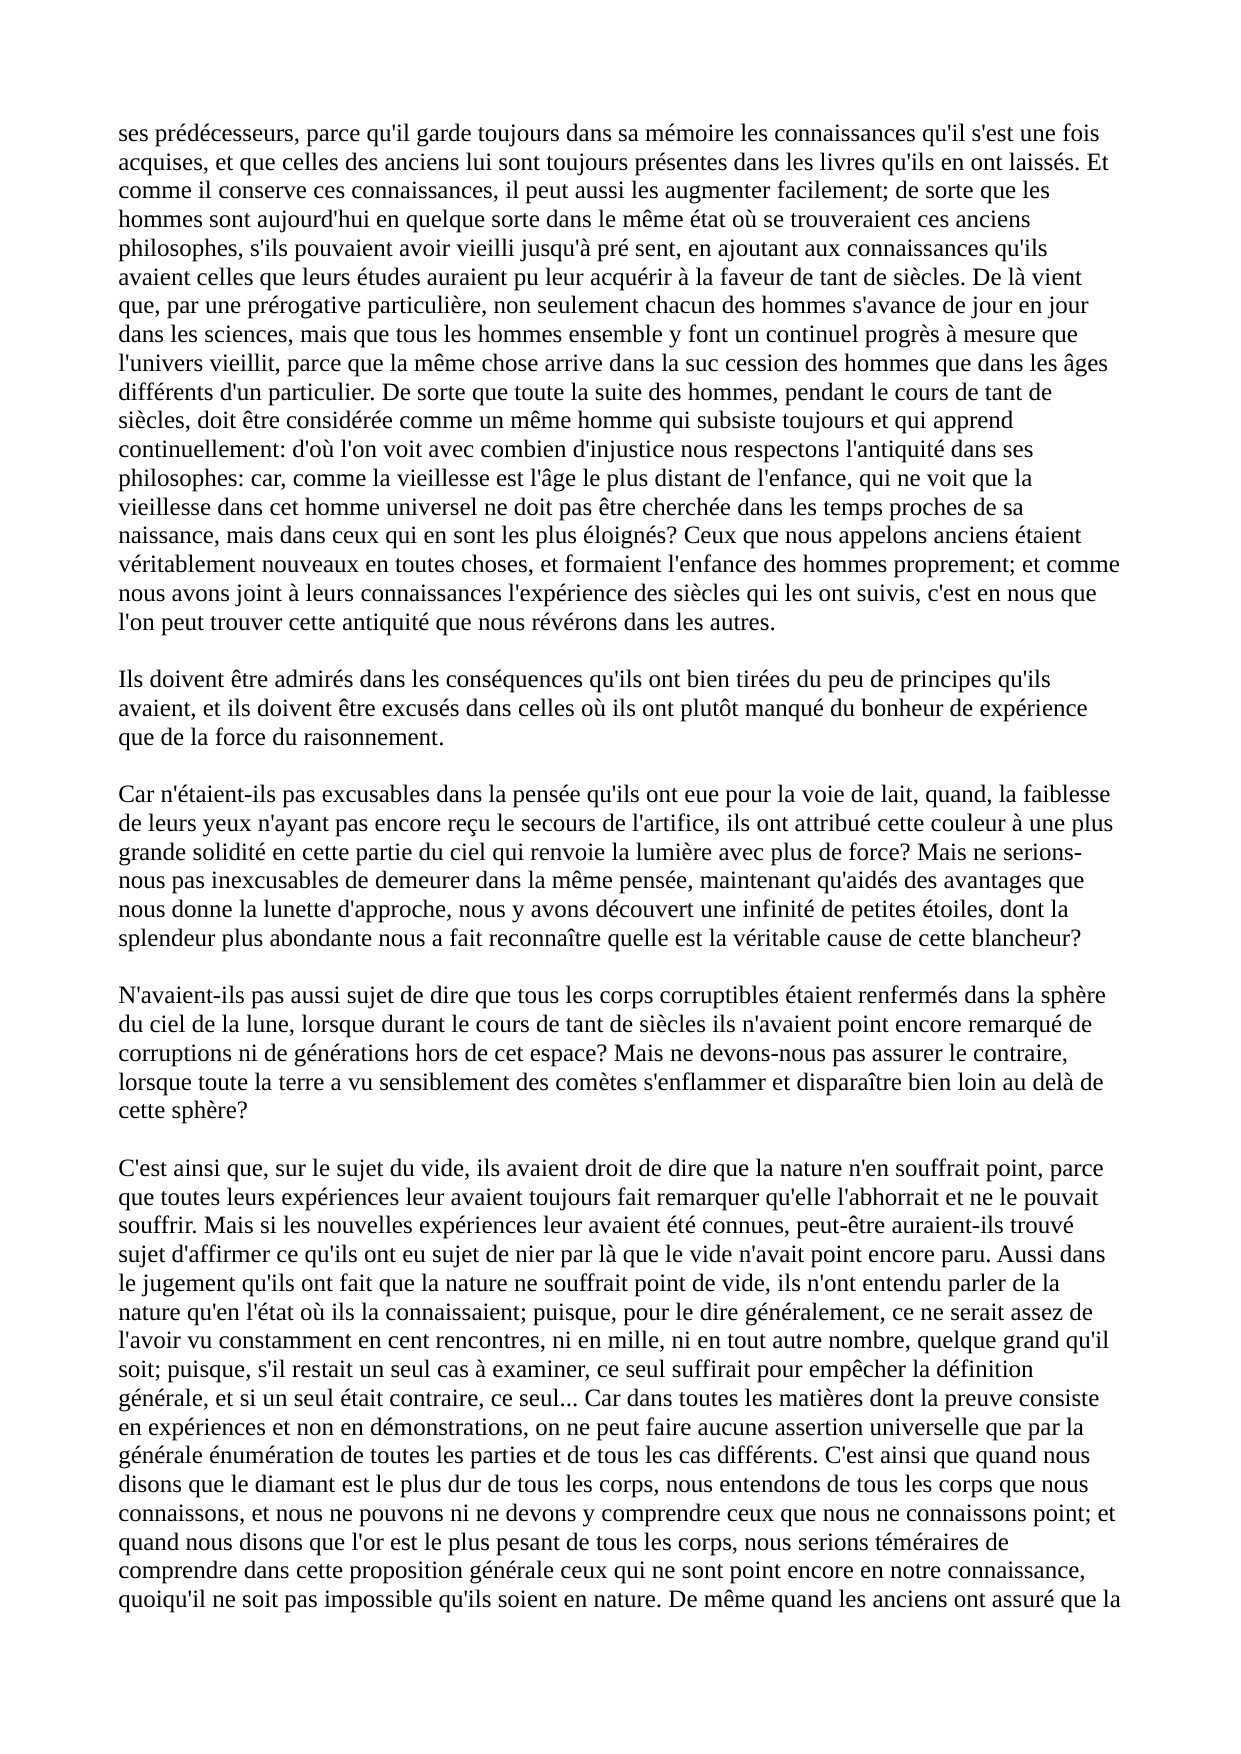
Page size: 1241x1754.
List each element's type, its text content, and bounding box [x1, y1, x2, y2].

text Car n'étaient-ils pas excusables dans la pensée qu'ils ont eue pour la voie de lait, quand, la faiblesse de leurs yeux n'ayant pas encore reçu le secours de l'artifice, ils ont attribué cette couleur à une plus grande solidité en cette partie du ciel qui renvoie la lumière avec plus de force? Mais ne serions- nous pas inexcusables de demeurer dans la même pensée, maintenant qu'aidés des avantages que nous donne la lunette d'approche, nous y avons découvert une infinité de petites étoiles, dont la splendeur plus abondante nous a fait reconnaître quelle est la véritable cause de cette blancheur? [118, 779, 1122, 952]
text Ils doivent être admirés dans les conséquences qu'ils ont bien tirées du peu de principes qu'ils avaient, et ils doivent être excusés dans celles où ils ont plutôt manqué du bonheur de expérience que de la force du raisonnement. [118, 664, 1122, 751]
text N'avaient-ils pas aussi sujet de dire que tous les corps corruptibles étaient renfermés dans la sphère du ciel de la lune, lorsque durant le cours de tant de siècles ils n'avaient point encore remarqué de corruptions ni de générations hors de cet espace? Mais ne devons-nous pas assurer le contraire, lorsque toute la terre a vu sensiblement des comètes s'enflammer et disparaître bien loin au delà de cette sphère? [118, 981, 1122, 1124]
text C'est ainsi que, sur le sujet du vide, ils avaient droit de dire que la nature n'en souffrait point, parce que toutes leurs expériences leur avaient toujours fait remarquer qu'elle l'abhorrait et ne le pouvait souffrir. Mais si les nouvelles expériences leur avaient été connues, peut-être auraient-ils trouvé sujet d'affirmer ce qu'ils ont eu sujet de nier par là que le vide n'avait point encore paru. Aussi dans le jugement qu'ils ont fait que la nature ne souffrait point de vide, ils n'ont entendu parler de la nature qu'en l'état où ils la connaissaient; puisque, pour le dire généralement, ce ne serait assez de l'avoir vu constamment en cent rencontres, ni en mille, ni en tout autre nombre, quelque grand qu'il soit; puisque, s'il restait un seul cas à examiner, ce seul suffirait pour empêcher la définition générale, et si un seul était contraire, ce seul... Car dans toutes les matières dont la preuve consiste en expériences et non en démonstrations, on ne peut faire aucune assertion universelle que par la générale énumération de toutes les parties et de tous les cas différents. C'est ainsi que quand nous disons que le diamant est le plus dur de tous les corps, nous entendons de tous les corps que nous connaissons, et nous ne pouvons ni ne devons y comprendre ceux que nous ne connaissons point; et quand nous disons que l'or est le plus pesant de tous les corps, nous serions téméraires de comprendre dans cette proposition générale ceux qui ne sont point encore en notre connaissance, quoiqu'il ne soit pas impossible qu'ils soient en nature. De même quand les anciens ont assuré que la [118, 1153, 1122, 1613]
text ses prédécesseurs, parce qu'il garde toujours dans sa mémoire les connaissances qu'il s'est une fois acquises, et que celles des anciens lui sont toujours présentes dans les livres qu'ils en ont laissés. Et comme il conserve ces connaissances, il peut aussi les augmenter facilement; de sorte que les hommes sont aujourd'hui en quelque sorte dans le même état où se trouveraient ces anciens philosophes, s'ils pouvaient avoir vieilli jusqu'à pré sent, en ajoutant aux connaissances qu'ils avaient celles que leurs études auraient pu leur acquérir à la faveur de tant de siècles. De là vient que, par une prérogative particulière, non seulement chacun des hommes s'avance de jour en jour dans les sciences, mais que tous les hommes ensemble y font un continuel progrès à mesure que l'univers vieillit, parce que la même chose arrive dans la suc cession des hommes que dans les âges différents d'un particulier. De sorte que toute la suite des hommes, pendant le cours de tant de siècles, doit être considérée comme un même homme qui subsiste toujours et qui apprend continuellement: d'où l'on voit avec combien d'injustice nous respectons l'antiquité dans ses philosophes: car, comme la vieillesse est l'âge le plus distant de l'enfance, qui ne voit que la vieillesse dans cet homme universel ne doit pas être cherchée dans les temps proches de sa naissance, mais dans ceux qui en sont les plus éloignés? Ceux que nous appelons anciens étaient véritablement nouveaux en toutes choses, et formaient l'enfance des hommes proprement; et comme nous avons joint à leurs connaissances l'expérience des siècles qui les ont suivis, c'est en nous que l'on peut trouver cette antiquité que nous révérons dans les autres. [118, 118, 1122, 636]
